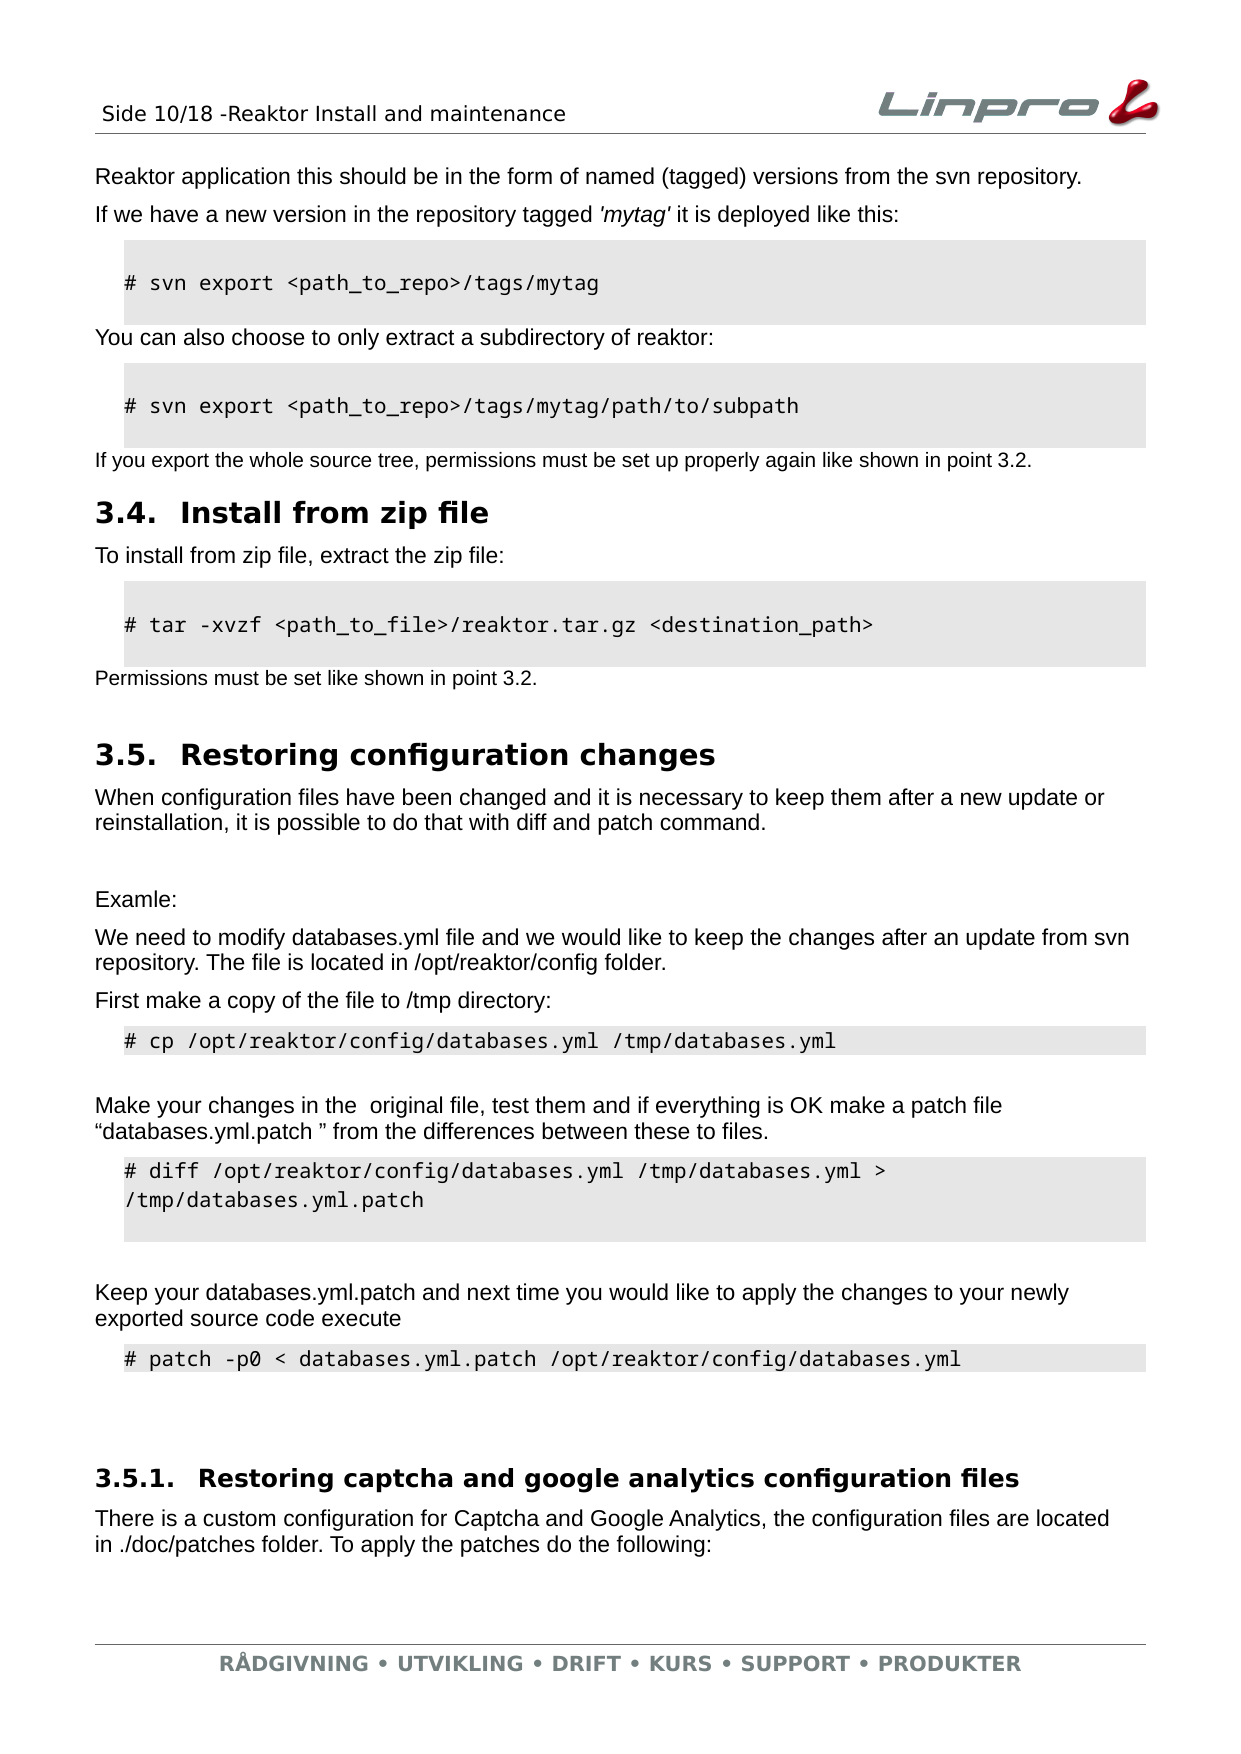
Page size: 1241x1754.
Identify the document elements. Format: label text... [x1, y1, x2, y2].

text If we have a new version in the repository tagged 'mytag' it is deployed like this: [94, 202, 1146, 227]
subtitle Restoring configuration changes [94, 738, 1146, 772]
text Examle: [94, 886, 1146, 912]
text Reaktor application this should be in the form of named (tagged) versions from the svn repository. [94, 163, 1146, 189]
text # tar -xvzf <path_to_file>/reaktor.tar.gz <destination_path> [124, 610, 1146, 638]
text # svn export <path_to_repo>/tags/mytag [124, 268, 1146, 297]
text # svn export <path_to_repo>/tags/mytag/path/to/subpath [124, 392, 1146, 420]
text # cp /opt/reaktor/config/databases.yml /tmp/databases.yml [124, 1026, 1146, 1055]
text To install from zip file, extract the zip file: [94, 543, 1146, 569]
subtitle Install from zip file [94, 497, 1146, 531]
text We need to modify databases.yml file and we would like to keep the changes after an update from svn repository. The file is located in /opt/reaktor/config folder. [94, 924, 1146, 976]
text # patch -p0 < databases.yml.patch /opt/reaktor/config/databases.yml [124, 1344, 1146, 1372]
text You can also choose to only extract a subdirectory of reaktor: [94, 325, 1146, 351]
text Keep your databases.yml.patch and next time you would like to apply the changes to your newly exported source code execute [94, 1280, 1146, 1331]
subtitle Restoring captcha and google analytics configuration files [94, 1464, 1146, 1493]
text If you export the whole source tree, permissions must be set up properly again like shown in point 3.2. [94, 448, 1146, 472]
text Permissions must be set like shown in point 3.2. [94, 667, 1146, 690]
text When configuration files have been changed and it is necessary to keep them after a new update or reinstallation, it is possible to do that with diff and patch command. [94, 784, 1146, 836]
text First make a copy of the file to /tmp directory: [94, 988, 1146, 1014]
picture [878, 78, 1162, 128]
text There is a custom configuration for Captcha and Google Analytics, the configuration files are located in ./doc/patches folder. To apply the patches do the following: [94, 1506, 1146, 1557]
text # diff /opt/reaktor/config/databases.yml /tmp/databases.yml > /tmp/databases.yml.patch [124, 1157, 1146, 1213]
text Make your changes in the original file, test them and if everything is OK make a patch file “databases.yml.patch ” from the differences between these to files. [94, 1093, 1146, 1144]
